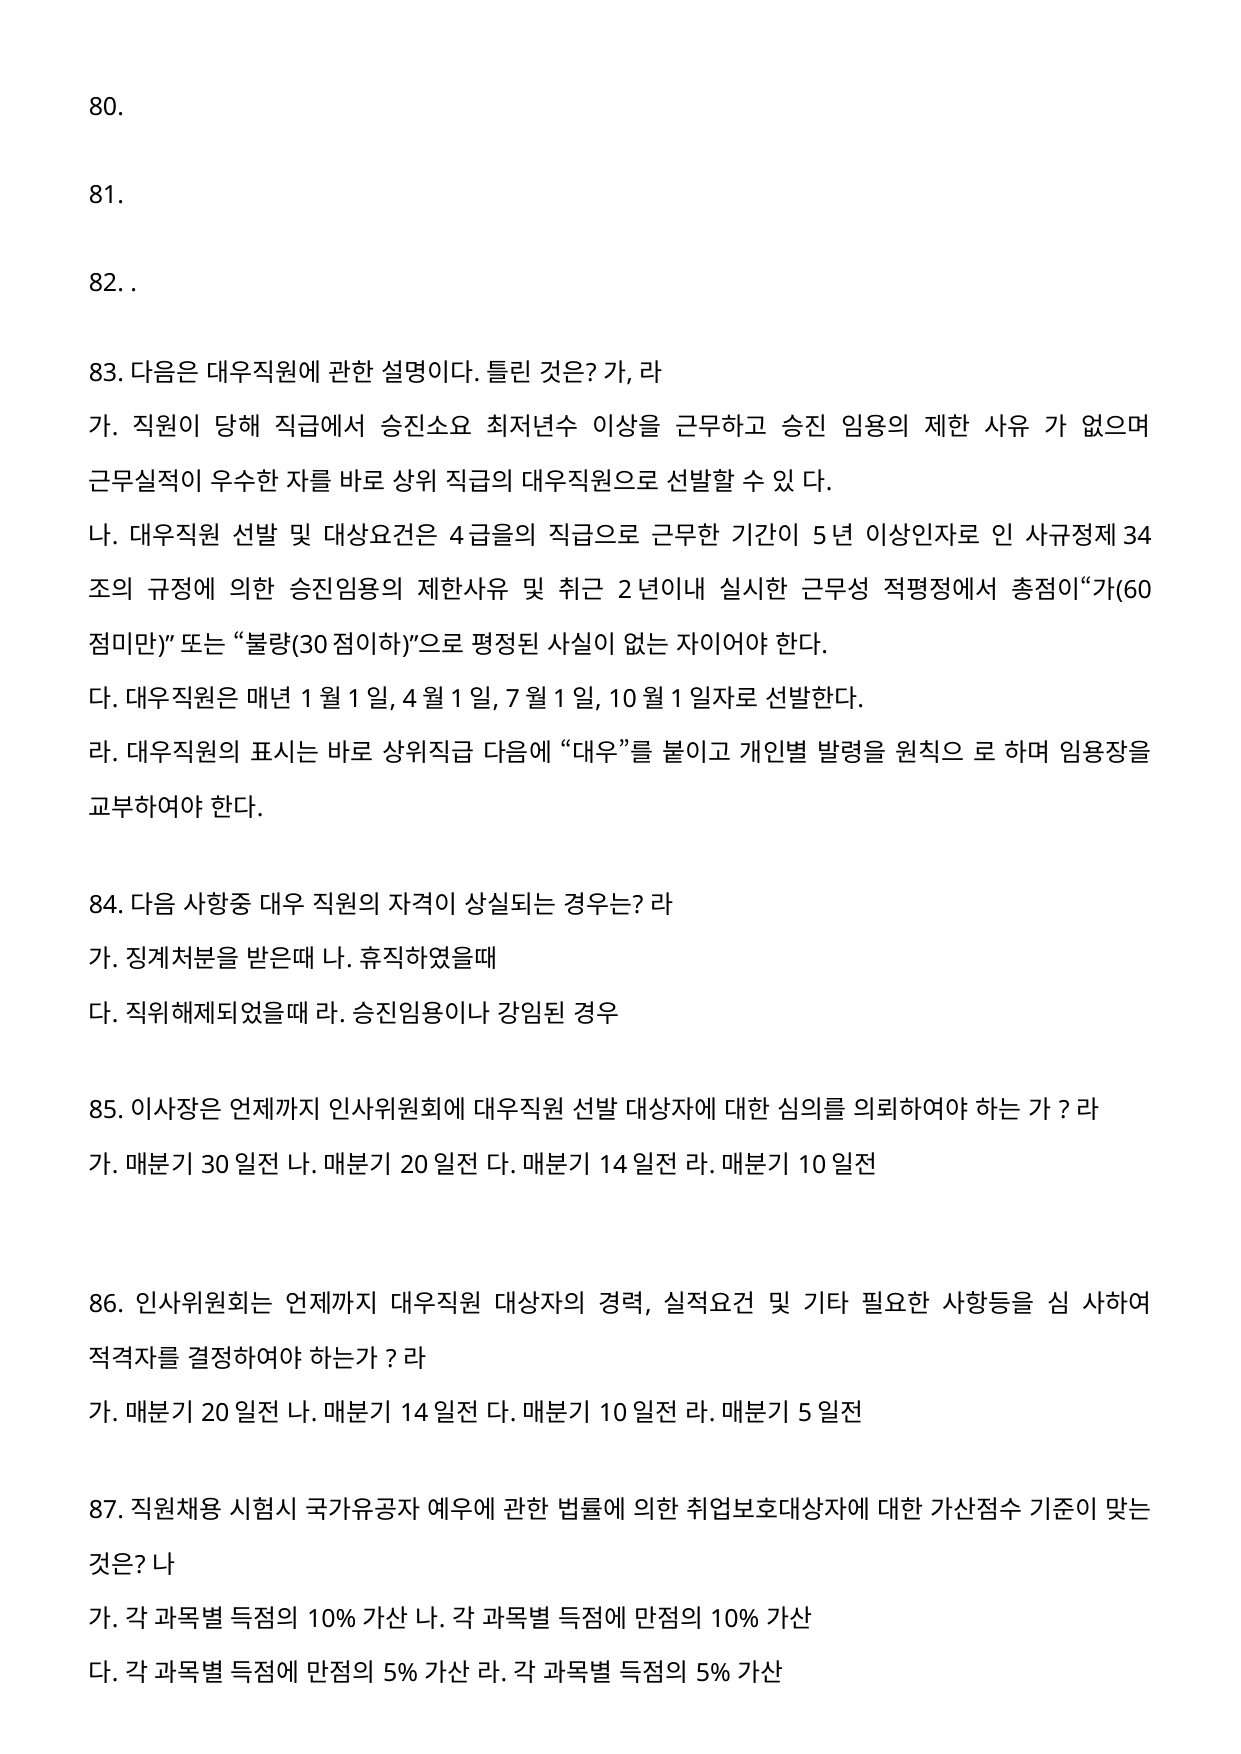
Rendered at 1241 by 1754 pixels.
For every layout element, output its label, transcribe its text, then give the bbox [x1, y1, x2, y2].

text 다. 직위해제되었을때 라. 승진임용이나 강임된 경우 [88, 993, 1152, 1029]
text 나. 대우직원 선발 및 대상요건은 4급을의 직급으로 근무한 기간이 5년 이상인자로 인 사규정제34조의 규정에 의한 승진임용의 제한사유 및 취근 2년이내 실시한 근무성 적평정에서 총점이“가(60점미만)” 또는 “불량(30점이하)”으로 평정된 사실이 없는 자이어야 한다. [88, 515, 1152, 660]
text 라. 대우직원의 표시는 바로 상위직급 다음에 “대우”를 붙이고 개인별 발령을 원칙으 로 하며 임용장을 교부하여야 한다. [88, 733, 1152, 823]
text 다. 각 과목별 득점에 만점의 5% 가산 라. 각 과목별 득점의 5% 가산 [88, 1653, 1152, 1689]
text 가. 매분기 30일전 나. 매분기 20일전 다. 매분기 14일전 라. 매분기 10일전 [88, 1144, 1152, 1181]
text 가. 징계처분을 받은때 나. 휴직하였을때 [88, 939, 1152, 975]
text 가. 매분기 20일전 나. 매분기 14일전 다. 매분기 10일전 라. 매분기 5일전 [88, 1393, 1152, 1429]
text 80. [88, 88, 1152, 123]
text 84. 다음 사항중 대우 직원의 자격이 상실되는 경우는? 라 [88, 884, 1152, 921]
text 81. [88, 176, 1152, 211]
text 83. 다음은 대우직원에 관한 설명이다. 틀린 것은? 가, 라 [88, 352, 1152, 388]
text 가. 각 과목별 득점의 10% 가산 나. 각 과목별 득점에 만점의 10% 가산 [88, 1598, 1152, 1635]
text 82. . [88, 264, 1152, 298]
text 85. 이사장은 언제까지 인사위원회에 대우직원 선발 대상자에 대한 심의를 의뢰하여야 하는 가 ? 라 [88, 1090, 1152, 1126]
text 87. 직원채용 시험시 국가유공자 예우에 관한 법률에 의한 취업보호대상자에 대한 가산점수 기준이 맞는 것은? 나 [88, 1490, 1152, 1580]
text 86. 인사위원회는 언제까지 대우직원 대상자의 경력, 실적요건 및 기타 필요한 사항등을 심 사하여 적격자를 결정하여야 하는가 ? 라 [88, 1284, 1152, 1374]
text 가. 직원이 당해 직급에서 승진소요 최저년수 이상을 근무하고 승진 임용의 제한 사유 가 없으며 근무실적이 우수한 자를 바로 상위 직급의 대우직원으로 선발할 수 있 다. [88, 407, 1152, 497]
text 다. 대우직원은 매년 1월1일, 4월1일, 7월1일, 10월1일자로 선발한다. [88, 678, 1152, 715]
